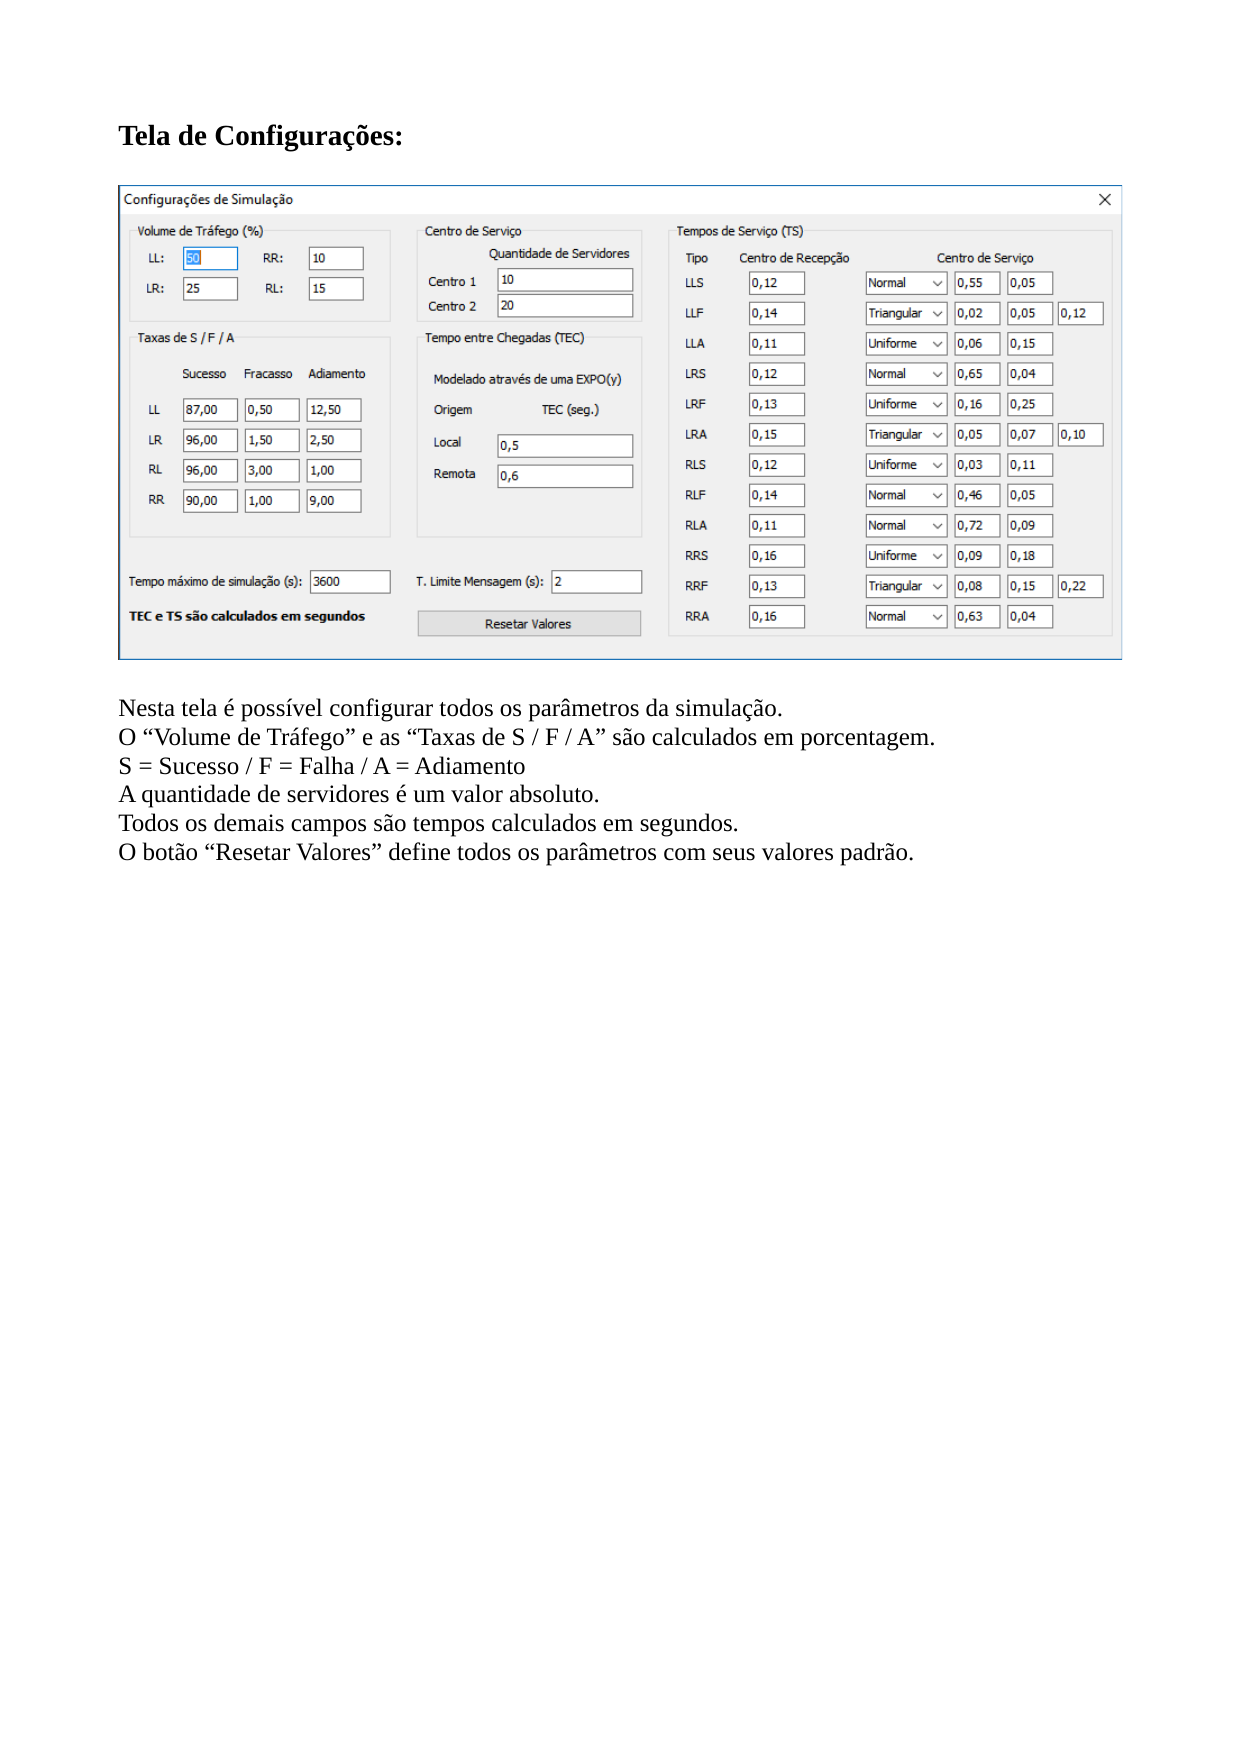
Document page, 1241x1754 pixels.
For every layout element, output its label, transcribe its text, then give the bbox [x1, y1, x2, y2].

text S = Sucesso / F = Falha / A = Adiamento [118, 751, 1122, 779]
text Todos os demais campos são tempos calculados em segundos. [118, 808, 1122, 837]
text O botão “Resetar Valores” define todos os parâmetros com seus valores padrão. [118, 837, 1122, 866]
text Nesta tela é possível configurar todos os parâmetros da simulação. [118, 693, 1122, 722]
text A quantidade de servidores é um valor absoluto. [118, 779, 1122, 808]
text Tela de Configurações: [118, 118, 1122, 152]
text O “Volume de Tráfego” e as “Taxas de S / F / A” são calculados em porcentagem. [118, 722, 1122, 751]
picture [118, 185, 1123, 660]
